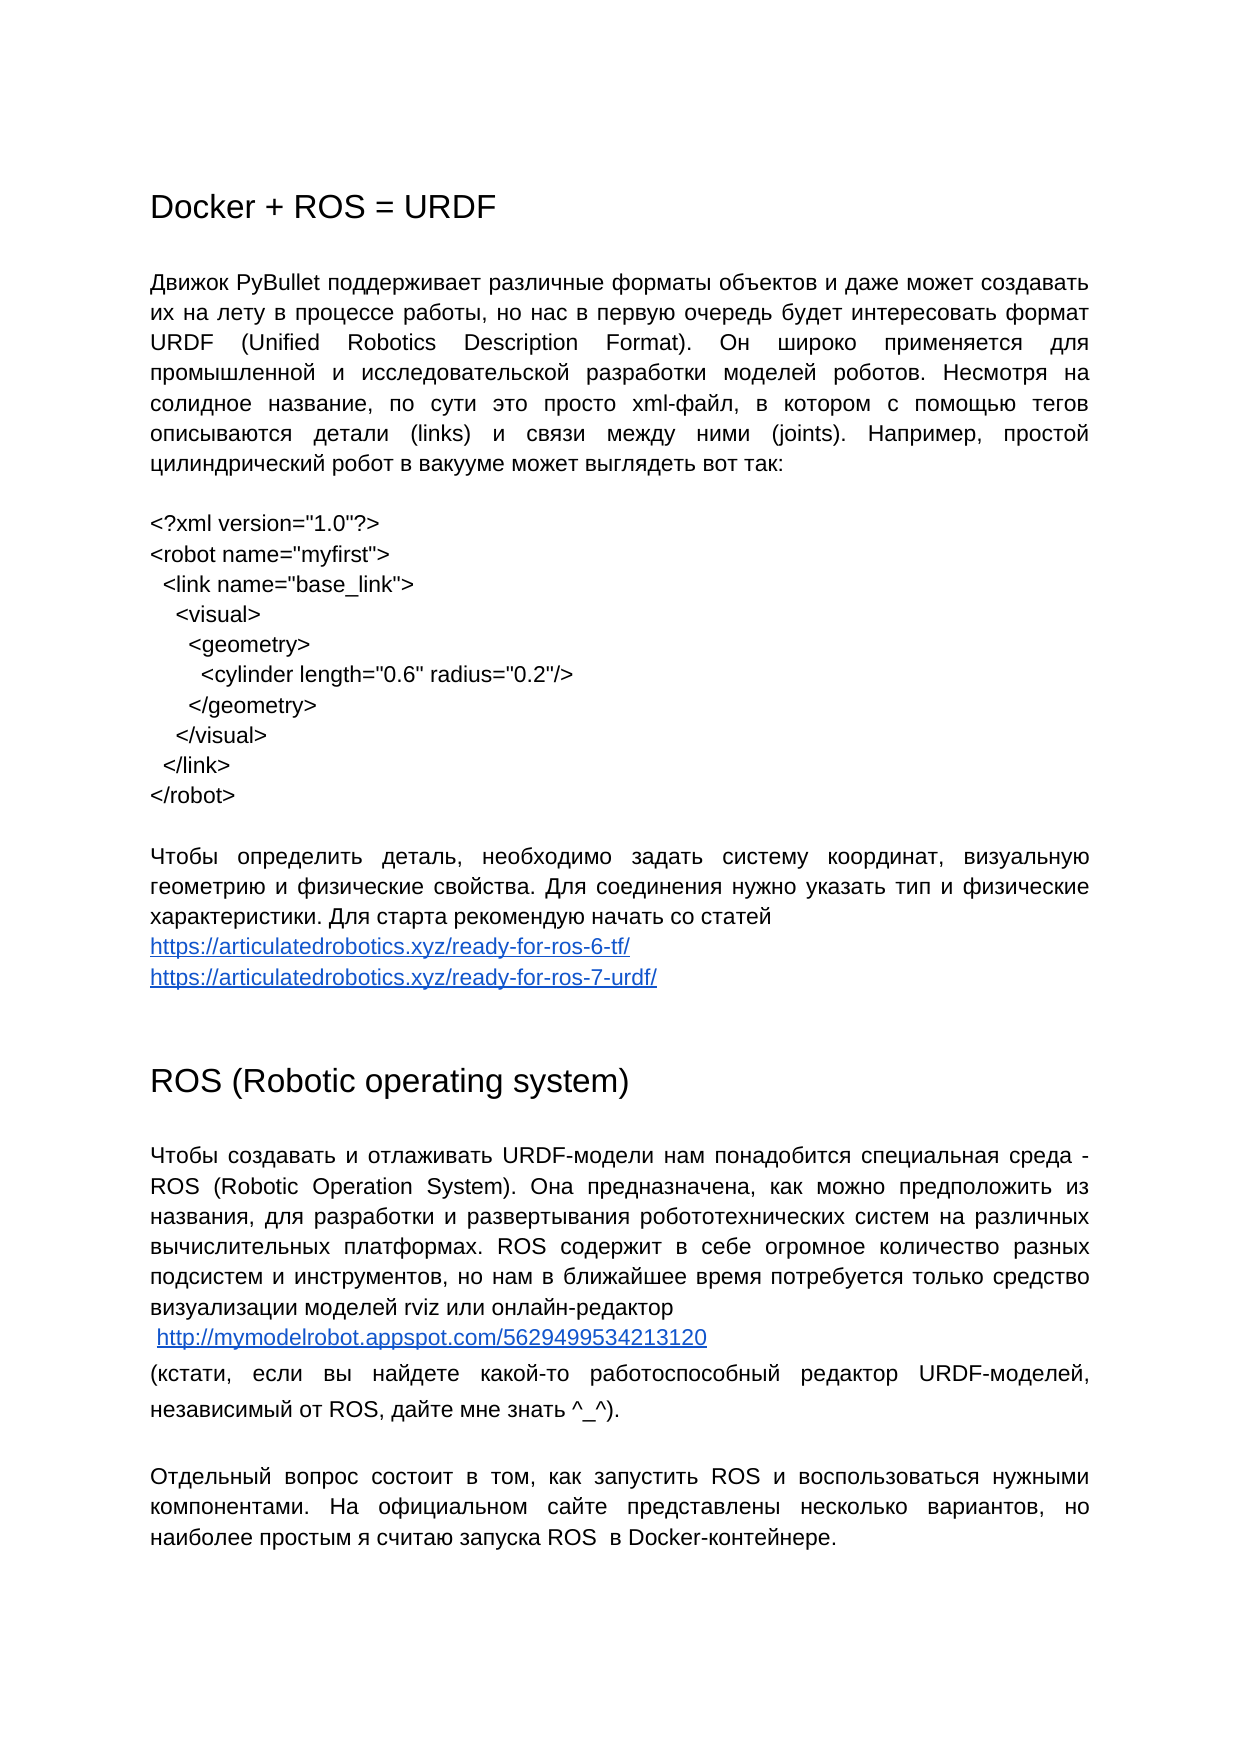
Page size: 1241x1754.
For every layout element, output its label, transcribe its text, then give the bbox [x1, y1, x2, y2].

subtitle Docker + ROS = URDF [150, 187, 1090, 226]
text (кстати, если вы найдете какой-то работоспособный редактор URDF-моделей, независимый от ROS, дайте мне знать ^_^). [150, 1360, 1090, 1423]
text </visual> [150, 722, 1090, 748]
text https://articulatedrobotics.xyz/ready-for-ros-6-tf/ [150, 933, 1090, 959]
text <?xml version="1.0"?> [150, 510, 1090, 537]
text Чтобы определить деталь, необходимо задать систему координат, визуальную геометрию и физические свойства. Для соединения нужно указать тип и физические характеристики. Для старта рекомендую начать со статей [150, 843, 1090, 929]
text <cylinder length="0.6" radius="0.2"/> [150, 661, 1090, 688]
text http://mymodelrobot.appspot.com/5629499534213120 [150, 1324, 1090, 1350]
text </geometry> [150, 692, 1090, 718]
text Движок PyBullet поддерживает различные форматы объектов и даже может создавать их на лету в процессе работы, но нас в первую очередь будет интересовать формат URDF (Unified Robotics Description Format). Он широко применяется для промышленной и исследовательской разработки моделей роботов. Несмотря на солидное название, по сути это просто xml-файл, в котором с помощью тегов описываются детали (links) и связи между ними (joints). Например, простой цилиндрический робот в вакууме может выглядеть вот так: [150, 269, 1090, 476]
text </link> [150, 752, 1090, 778]
text </robot> [150, 782, 1090, 808]
text Чтобы создавать и отлаживать URDF-модели нам понадобится специальная среда - ROS (Robotic Operation System). Она предназначена, как можно предположить из названия, для разработки и развертывания робототехнических систем на различных вычислительных платформах. ROS содержит в себе огромное количество разных подсистем и инструментов, но нам в ближайшее время потребуется только средство визуализации моделей rviz или онлайн-редактор [150, 1142, 1090, 1320]
subtitle ROS (Robotic operating system) [150, 1061, 1090, 1100]
text <robot name="myfirst"> [150, 541, 1090, 567]
text <visual> [150, 601, 1090, 627]
text Отдельный вопрос состоит в том, как запустить ROS и воспользоваться нужными компонентами. На официальном сайте представлены несколько вариантов, но наиболее простым я считаю запуска ROS в Docker-контейнере. [150, 1463, 1090, 1550]
text https://articulatedrobotics.xyz/ready-for-ros-7-urdf/ [150, 963, 1090, 990]
text <link name="base_link"> [150, 571, 1090, 597]
text <geometry> [150, 631, 1090, 657]
